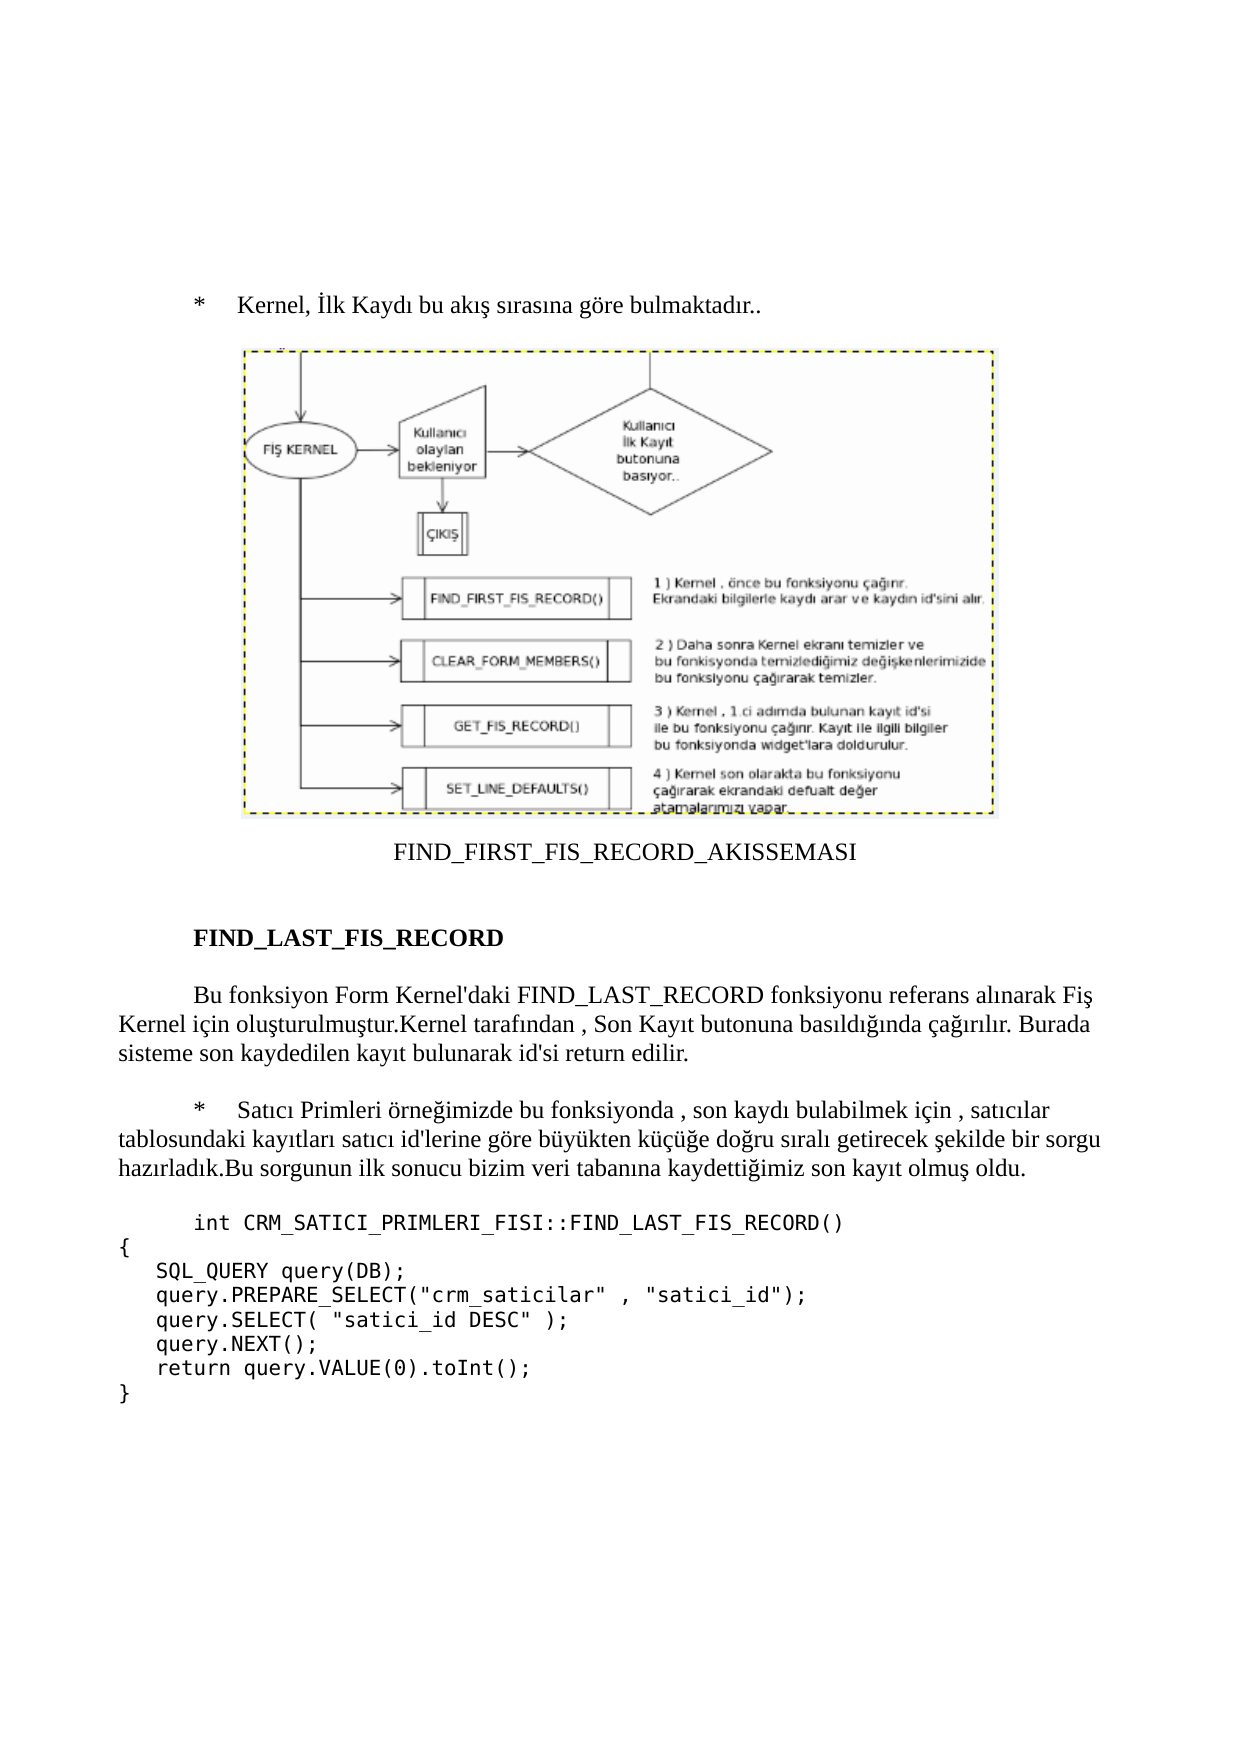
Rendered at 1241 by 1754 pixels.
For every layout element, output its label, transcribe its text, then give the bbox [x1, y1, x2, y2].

text } [118, 1381, 1122, 1405]
text SQL_QUERY query(DB); [118, 1259, 1122, 1283]
text query.SELECT( "satici_id DESC" ); [118, 1308, 1122, 1332]
text * Satıcı Primleri örneğimizde bu fonksiyonda , son kaydı bulabilmek için , satıcılar tablosundaki kayıtları satıcı id'lerine göre büyükten küçüğe doğru sıralı getirecek şekilde bir sorgu hazırladık.Bu sorgunun ilk sonucu bizim veri tabanına kaydettiğimiz son kayıt olmuş oldu. [118, 1096, 1122, 1182]
text query.NEXT(); [118, 1332, 1122, 1356]
picture [241, 348, 999, 819]
text { [118, 1235, 1122, 1259]
text FIND_FIRST_FIS_RECORD_AKISSEMASI [118, 837, 1122, 866]
text * Kernel, İlk Kaydı bu akış sırasına göre bulmaktadır.. [118, 291, 1122, 319]
text FIND_LAST_FIS_RECORD [118, 923, 1122, 952]
text Bu fonksiyon Form Kernel'daki FIND_LAST_RECORD fonksiyonu referans alınarak Fiş Kernel için oluşturulmuştur.Kernel tarafından , Son Kayıt butonuna basıldığında çağırılır. Burada sisteme son kaydedilen kayıt bulunarak id'si return edilir. [118, 981, 1122, 1067]
text int CRM_SATICI_PRIMLERI_FISI::FIND_LAST_FIS_RECORD() [118, 1211, 1122, 1235]
text return query.VALUE(0).toInt(); [118, 1356, 1122, 1381]
text query.PREPARE_SELECT("crm_saticilar" , "satici_id"); [118, 1283, 1122, 1308]
